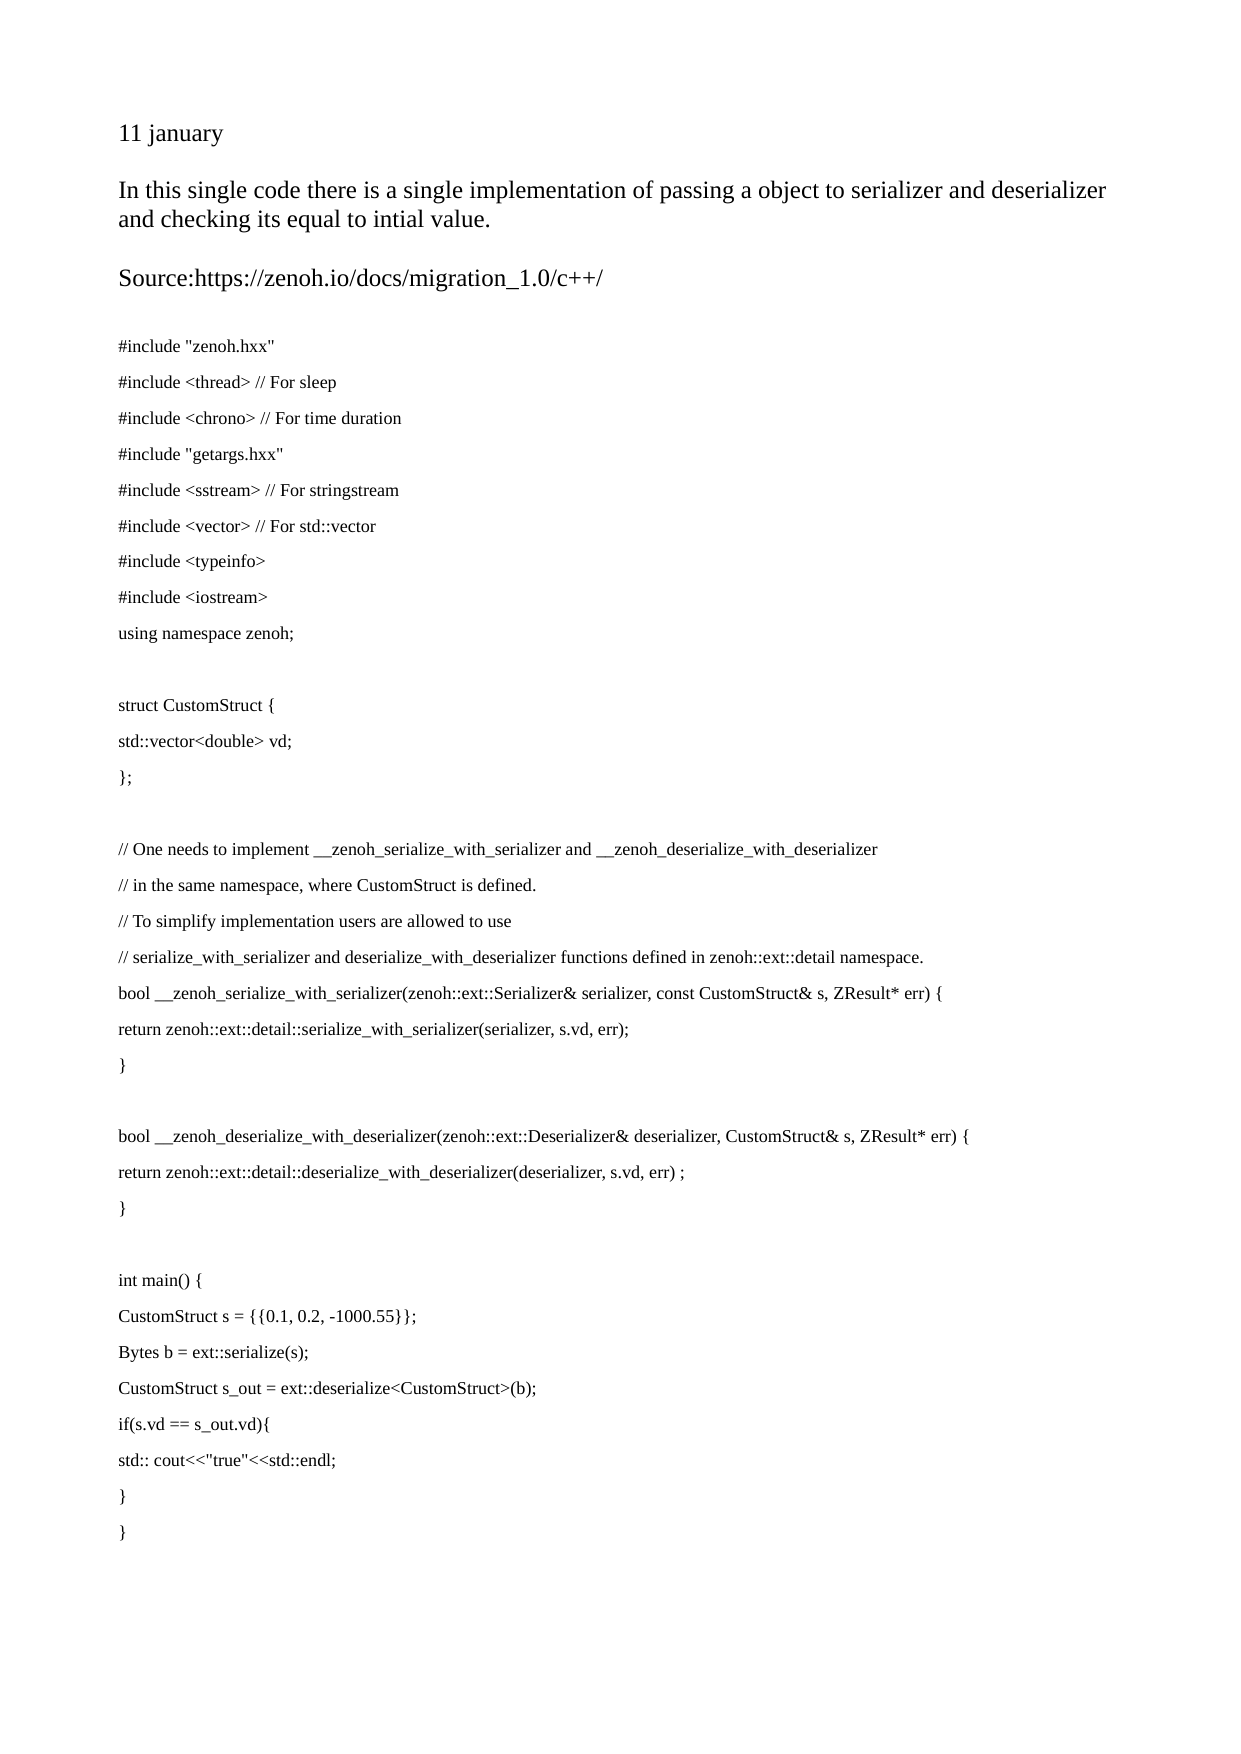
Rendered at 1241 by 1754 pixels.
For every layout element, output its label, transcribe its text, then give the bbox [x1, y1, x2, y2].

text CustomStruct s = {{0.1, 0.2, -1000.55}}; [118, 1291, 1122, 1327]
text Bytes b = ext::serialize(s); [118, 1327, 1122, 1363]
text using namespace zenoh; [118, 608, 1122, 644]
text } [118, 1470, 1122, 1506]
text #include <vector> // For std::vector [118, 500, 1122, 536]
text #include "getargs.hxx" [118, 428, 1122, 464]
text return zenoh::ext::detail::deserialize_with_deserializer(deserializer, s.vd, err) ; [118, 1147, 1122, 1183]
text #include <typeinfo> [118, 536, 1122, 572]
text } [118, 1183, 1122, 1219]
text 11 january [118, 118, 1122, 147]
text #include "zenoh.hxx" [118, 320, 1122, 356]
text #include <sstream> // For stringstream [118, 464, 1122, 500]
text } [118, 1506, 1122, 1542]
text struct CustomStruct { [118, 680, 1122, 716]
text // To simplify implementation users are allowed to use [118, 895, 1122, 931]
text std::vector<double> vd; [118, 716, 1122, 752]
text bool __zenoh_serialize_with_serializer(zenoh::ext::Serializer& serializer, const CustomStruct& s, ZResult* err) { [118, 967, 1122, 1003]
text if(s.vd == s_out.vd){ [118, 1398, 1122, 1434]
text #include <iostream> [118, 572, 1122, 608]
text CustomStruct s_out = ext::deserialize<CustomStruct>(b); [118, 1363, 1122, 1398]
text return zenoh::ext::detail::serialize_with_serializer(serializer, s.vd, err); [118, 1003, 1122, 1039]
text int main() { [118, 1255, 1122, 1291]
text // serialize_with_serializer and deserialize_with_deserializer functions defined in zenoh::ext::detail namespace. [118, 931, 1122, 967]
text } [118, 1039, 1122, 1075]
text #include <chrono> // For time duration [118, 392, 1122, 428]
text // in the same namespace, where CustomStruct is defined. [118, 859, 1122, 895]
text std:: cout<<"true"<<std::endl; [118, 1434, 1122, 1470]
text In this single code there is a single implementation of passing a object to serializer and deserializer and checking its equal to intial value. [118, 176, 1122, 233]
text bool __zenoh_deserialize_with_deserializer(zenoh::ext::Deserializer& deserializer, CustomStruct& s, ZResult* err) { [118, 1111, 1122, 1147]
text Source:https://zenoh.io/docs/migration_1.0/c++/ [118, 263, 1122, 292]
text #include <thread> // For sleep [118, 356, 1122, 392]
text // One needs to implement __zenoh_serialize_with_serializer and __zenoh_deserialize_with_deserializer [118, 823, 1122, 859]
text }; [118, 752, 1122, 788]
